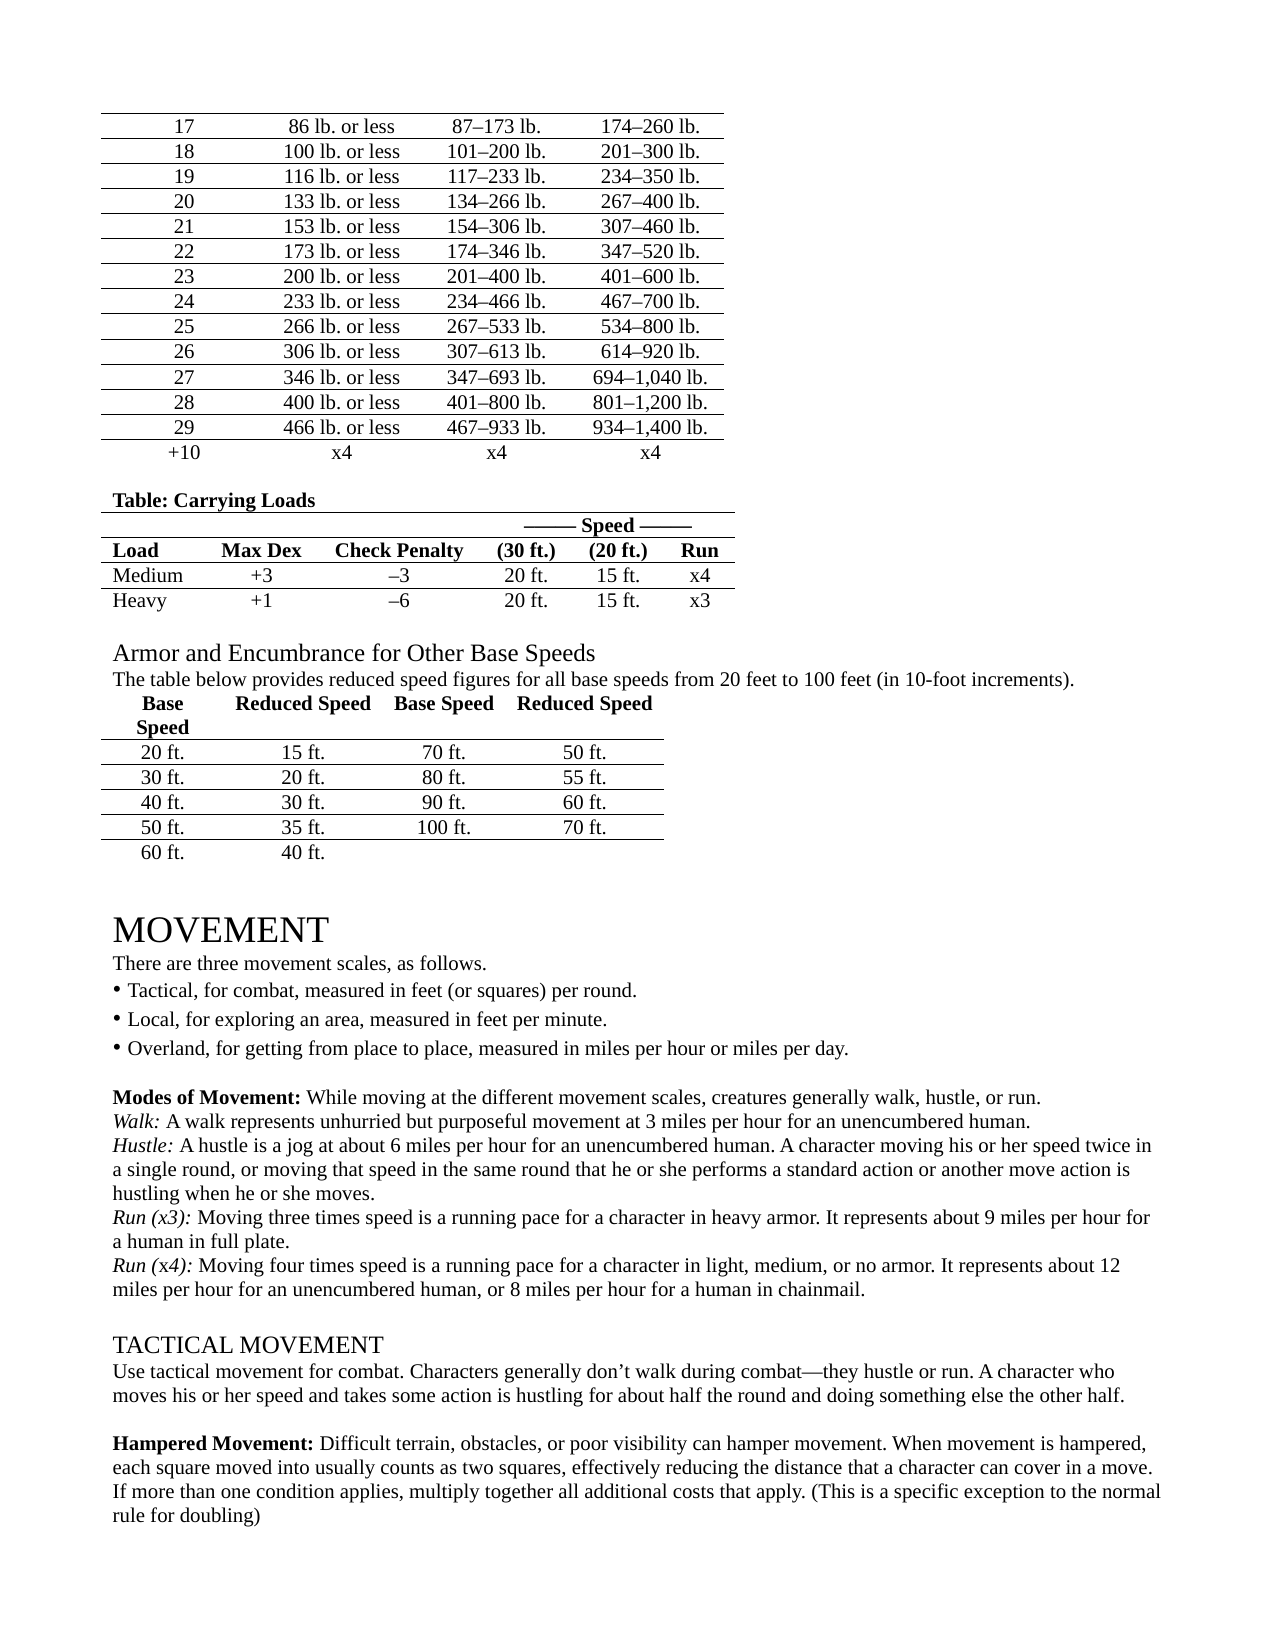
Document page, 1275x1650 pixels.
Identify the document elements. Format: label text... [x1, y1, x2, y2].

table_cell [205, 513, 318, 537]
table_cell 20 [101, 189, 267, 213]
table_cell Max Dex [205, 538, 318, 562]
table_cell 346 lb. or less [267, 365, 416, 389]
table_cell 60 ft. [505, 790, 664, 814]
table_cell +10 [101, 440, 267, 464]
table_cell 50 ft. [505, 740, 664, 764]
table_cell x4 [416, 440, 576, 464]
table_cell 20 ft. [101, 740, 224, 764]
text • Local, for exploring an area, measured in feet per minute. [112, 1003, 1162, 1032]
table_cell 134–266 lb. [416, 189, 576, 213]
table_cell 29 [101, 415, 267, 439]
table_cell 60 ft. [101, 840, 224, 864]
table_cell (20 ft.) [572, 538, 664, 562]
table_cell 534–800 lb. [576, 314, 724, 338]
table_cell 30 ft. [101, 765, 224, 789]
table_cell 19 [101, 164, 267, 188]
table_cell 117–233 lb. [416, 164, 576, 188]
table_cell 466 lb. or less [267, 415, 416, 439]
text Armor and Encumbrance for Other Base Speeds [112, 638, 1162, 666]
table_cell 26 [101, 340, 267, 363]
table_cell 347–693 lb. [416, 365, 576, 389]
table_cell 153 lb. or less [267, 214, 416, 238]
text The table below provides reduced speed figures for all base speeds from 20 feet to 100 feet (in 10-foot increments). [112, 666, 1162, 691]
table_cell 467–933 lb. [416, 415, 576, 439]
table_cell 20 ft. [224, 765, 382, 789]
table_cell [101, 513, 205, 537]
text • Tactical, for combat, measured in feet (or squares) per round. [112, 974, 1162, 1003]
table_cell 24 [101, 289, 267, 313]
table_cell –6 [318, 589, 480, 612]
table_cell 801–1,200 lb. [576, 390, 724, 414]
table_cell 401–600 lb. [576, 264, 724, 288]
table_header Reduced Speed [505, 691, 664, 739]
table_cell 306 lb. or less [267, 340, 416, 363]
table_cell 86 lb. or less [267, 114, 416, 138]
table_cell 100 lb. or less [267, 139, 416, 163]
table_cell +3 [205, 563, 318, 587]
text • Overland, for getting from place to place, measured in miles per hour or miles per day. [112, 1032, 1162, 1061]
table_cell 694–1,040 lb. [576, 365, 724, 389]
table_cell –3 [318, 563, 480, 587]
table_cell 70 ft. [505, 815, 664, 839]
table_cell 201–400 lb. [416, 264, 576, 288]
table_cell 28 [101, 390, 267, 414]
text TACTICAL MOVEMENT [112, 1330, 1162, 1359]
table_cell 15 ft. [572, 563, 664, 587]
table_cell 40 ft. [101, 790, 224, 814]
table_cell 201–300 lb. [576, 139, 724, 163]
table_cell 614–920 lb. [576, 340, 724, 363]
table_cell [505, 840, 664, 864]
table_cell 267–533 lb. [416, 314, 576, 338]
table_header Base Speed [383, 691, 505, 739]
table_cell 233 lb. or less [267, 289, 416, 313]
table_cell 18 [101, 139, 267, 163]
table_cell 173 lb. or less [267, 239, 416, 263]
table_cell (30 ft.) [480, 538, 572, 562]
table_cell –—— Speed —–— [480, 513, 735, 537]
table_cell 70 ft. [383, 740, 505, 764]
text There are three movement scales, as follows. [112, 950, 1162, 974]
text If more than one condition applies, multiply together all additional costs that apply. (This is a specific exception to the normal rule for doubling) [112, 1479, 1162, 1527]
table_header Reduced Speed [224, 691, 382, 739]
table_cell 35 ft. [224, 815, 382, 839]
table_cell 307–460 lb. [576, 214, 724, 238]
table_cell 234–466 lb. [416, 289, 576, 313]
table_cell 30 ft. [224, 790, 382, 814]
table_header Table: Carrying Loads [101, 488, 735, 512]
table_cell 116 lb. or less [267, 164, 416, 188]
table_cell 80 ft. [383, 765, 505, 789]
table_cell 266 lb. or less [267, 314, 416, 338]
table_cell 40 ft. [224, 840, 382, 864]
table_cell 55 ft. [505, 765, 664, 789]
table_cell 17 [101, 114, 267, 138]
text Run (x3): Moving three times speed is a running pace for a character in heavy armor. It represents about 9 miles per hour for a human in full plate. [112, 1205, 1162, 1253]
table_cell x3 [664, 589, 735, 612]
text Run (x4): Moving four times speed is a running pace for a character in light, medium, or no armor. It represents about 12 miles per hour for an unencumbered human, or 8 miles per hour for a human in chainmail. [112, 1253, 1162, 1301]
text Hustle: A hustle is a jog at about 6 miles per hour for an unencumbered human. A character moving his or her speed twice in a single round, or moving that speed in the same round that he or she performs a standard action or another move action is hustling when he or she moves. [112, 1133, 1162, 1205]
table_cell 101–200 lb. [416, 139, 576, 163]
table_cell Load [101, 538, 205, 562]
table_cell 100 ft. [383, 815, 505, 839]
table_cell Run [664, 538, 735, 562]
text Hampered Movement: Difficult terrain, obstacles, or poor visibility can hamper movement. When movement is hampered, each square moved into usually counts as two squares, effectively reducing the distance that a character can cover in a move. [112, 1431, 1162, 1479]
table_cell 15 ft. [224, 740, 382, 764]
table_cell Check Penalty [318, 538, 480, 562]
table_cell 50 ft. [101, 815, 224, 839]
table_cell [318, 513, 480, 537]
table_cell 20 ft. [480, 589, 572, 612]
table_cell 401–800 lb. [416, 390, 576, 414]
table_cell 174–260 lb. [576, 114, 724, 138]
table_cell 174–346 lb. [416, 239, 576, 263]
table_cell 27 [101, 365, 267, 389]
table_cell 133 lb. or less [267, 189, 416, 213]
table_cell x4 [576, 440, 724, 464]
text Walk: A walk represents unhurried but purposeful movement at 3 miles per hour for an unencumbered human. [112, 1109, 1162, 1133]
text Modes of Movement: While moving at the different movement scales, creatures generally walk, hustle, or run. [112, 1085, 1162, 1109]
table_cell 20 ft. [480, 563, 572, 587]
table_cell x4 [664, 563, 735, 587]
table_cell 25 [101, 314, 267, 338]
table_cell 154–306 lb. [416, 214, 576, 238]
table_cell x4 [267, 440, 416, 464]
table_cell 267–400 lb. [576, 189, 724, 213]
table_cell 467–700 lb. [576, 289, 724, 313]
table_cell Medium [101, 563, 205, 587]
table_header Base Speed [101, 691, 224, 739]
table_cell Heavy [101, 589, 205, 612]
table_cell 21 [101, 214, 267, 238]
table_cell 15 ft. [572, 589, 664, 612]
table_cell 90 ft. [383, 790, 505, 814]
table_cell 234–350 lb. [576, 164, 724, 188]
table_cell 307–613 lb. [416, 340, 576, 363]
table_cell [383, 840, 505, 864]
table_cell 87–173 lb. [416, 114, 576, 138]
text MOVEMENT [112, 907, 1162, 950]
table_cell 22 [101, 239, 267, 263]
table_cell 400 lb. or less [267, 390, 416, 414]
table_cell 200 lb. or less [267, 264, 416, 288]
table_cell 23 [101, 264, 267, 288]
table_cell 934–1,400 lb. [576, 415, 724, 439]
table_cell 347–520 lb. [576, 239, 724, 263]
table_cell +1 [205, 589, 318, 612]
text Use tactical movement for combat. Characters generally don’t walk during combat—they hustle or run. A character who moves his or her speed and takes some action is hustling for about half the round and doing something else the other half. [112, 1359, 1162, 1407]
